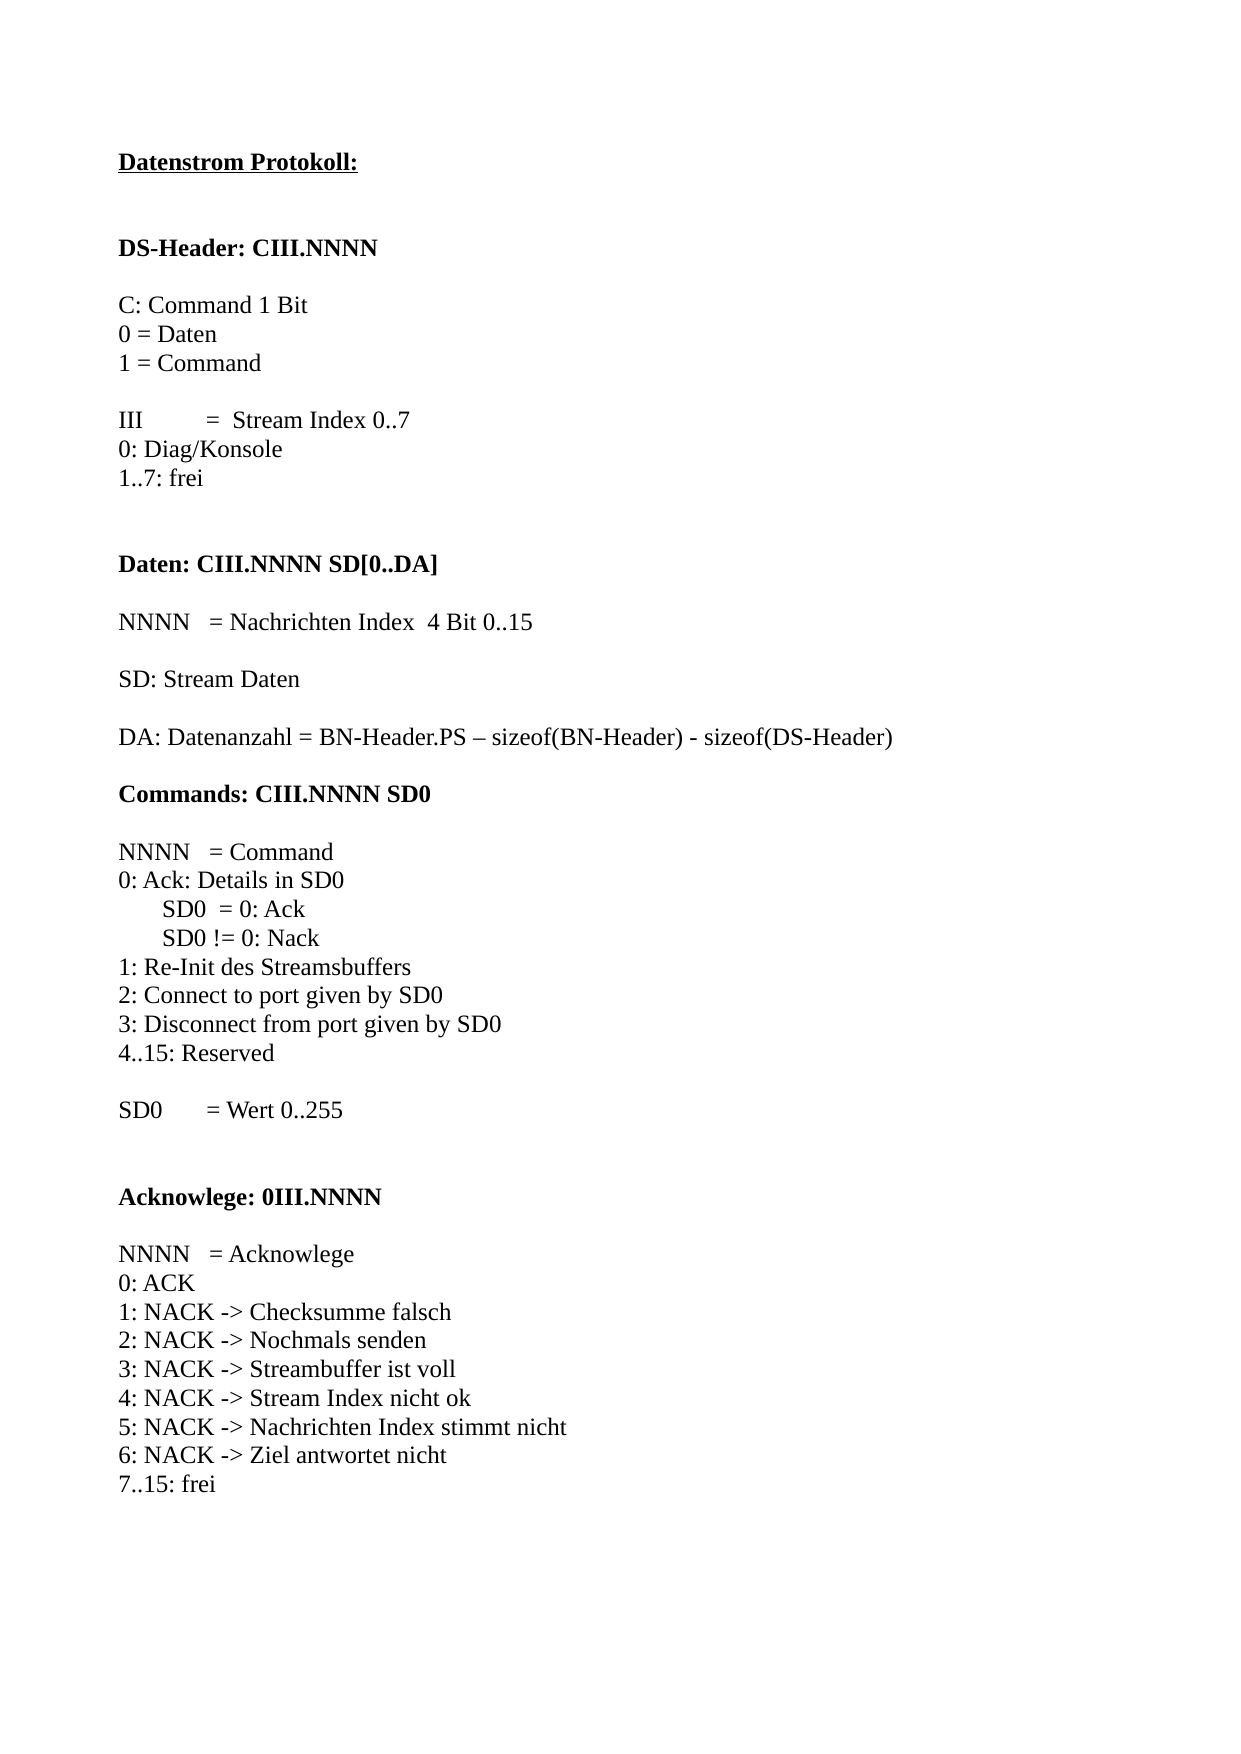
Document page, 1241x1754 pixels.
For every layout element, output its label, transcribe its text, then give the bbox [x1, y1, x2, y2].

text 0 = Daten [118, 319, 1122, 348]
text 2: NACK -> Nochmals senden [118, 1326, 1122, 1354]
text 7..15: frei [118, 1469, 1122, 1498]
text DA: Datenanzahl = BN-Header.PS – sizeof(BN-Header) - sizeof(DS-Header) [118, 722, 1122, 751]
text 3: Disconnect from port given by SD0 [118, 1009, 1122, 1038]
text 0: Diag/Konsole [118, 434, 1122, 463]
text SD0 = Wert 0..255 [118, 1096, 1122, 1124]
text 0: ACK [118, 1268, 1122, 1297]
text NNNN = Command [118, 837, 1122, 866]
text NNNN = Acknowlege [118, 1239, 1122, 1268]
text 1..7: frei [118, 463, 1122, 492]
text Datenstrom Protokoll: [118, 147, 1122, 176]
text 1: NACK -> Checksumme falsch [118, 1297, 1122, 1326]
text SD0 = 0: Ack [118, 894, 1122, 923]
text 2: Connect to port given by SD0 [118, 981, 1122, 1009]
text 1: Re-Init des Streamsbuffers [118, 952, 1122, 981]
text Commands: CIII.NNNN SD0 [118, 779, 1122, 808]
text 5: NACK -> Nachrichten Index stimmt nicht [118, 1412, 1122, 1441]
text 0: Ack: Details in SD0 [118, 866, 1122, 894]
text 3: NACK -> Streambuffer ist voll [118, 1354, 1122, 1383]
text 1 = Command [118, 348, 1122, 377]
text DS-Header: CIII.NNNN [118, 233, 1122, 262]
text NNNN = Nachrichten Index 4 Bit 0..15 [118, 607, 1122, 636]
text C: Command 1 Bit [118, 291, 1122, 319]
text 6: NACK -> Ziel antwortet nicht [118, 1441, 1122, 1469]
text 4: NACK -> Stream Index nicht ok [118, 1383, 1122, 1412]
text Daten: CIII.NNNN SD[0..DA] [118, 549, 1122, 578]
text 4..15: Reserved [118, 1038, 1122, 1067]
text SD: Stream Daten [118, 664, 1122, 693]
text Acknowlege: 0III.NNNN [118, 1182, 1122, 1211]
text SD0 != 0: Nack [118, 923, 1122, 952]
text III = Stream Index 0..7 [118, 406, 1122, 434]
